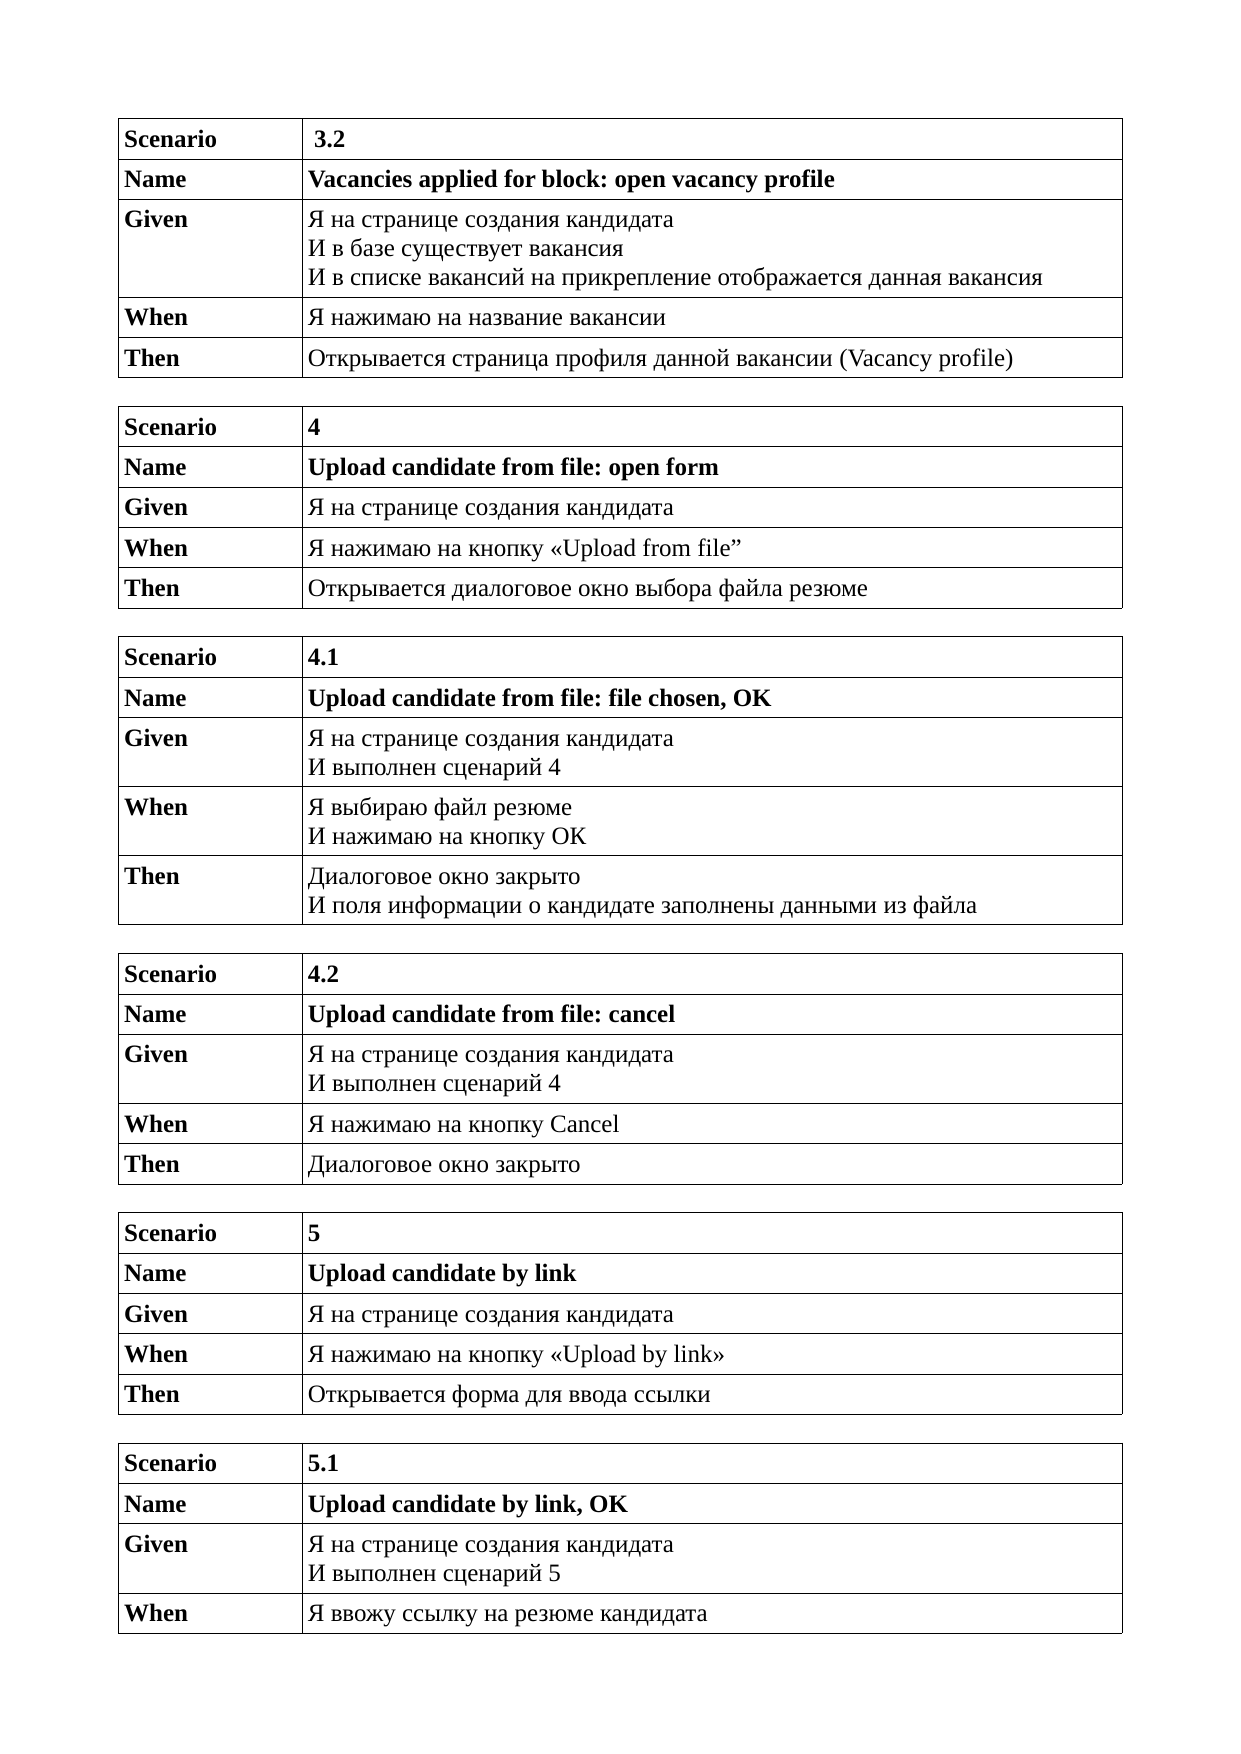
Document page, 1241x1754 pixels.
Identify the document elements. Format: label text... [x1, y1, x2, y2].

table_cell Given [119, 1524, 302, 1592]
table_cell When [119, 1334, 302, 1373]
table_cell Name [119, 1484, 302, 1523]
table_cell Я ввожу ссылку на резюме кандидата [303, 1594, 1122, 1633]
table_cell Then [119, 338, 302, 377]
table_cell Я на странице создания кандидата [303, 1294, 1122, 1333]
table_header 5.1 [303, 1444, 1122, 1483]
table_cell When [119, 298, 302, 337]
table_cell Upload candidate from file: open form [303, 447, 1122, 487]
table_cell Я нажимаю на кнопку «Upload by link» [303, 1334, 1122, 1373]
table_cell Открывается страница профиля данной вакансии (Vacancy profile) [303, 338, 1122, 377]
table_cell Given [119, 488, 302, 527]
table_header Scenario [119, 1213, 302, 1253]
table_cell Then [119, 568, 302, 608]
table_cell When [119, 1104, 302, 1143]
table_cell Then [119, 1375, 302, 1414]
table_header Scenario [119, 407, 302, 446]
table_cell Name [119, 160, 302, 199]
table_cell Name [119, 995, 302, 1034]
table_header Scenario [119, 1444, 302, 1483]
table_cell When [119, 528, 302, 567]
table_header Scenario [119, 954, 302, 993]
table_cell Я на странице создания кандидата [303, 488, 1122, 527]
table_cell Vacancies applied for block: open vacancy profile [303, 160, 1122, 199]
table_cell Given [119, 718, 302, 786]
table_header Scenario [119, 119, 302, 158]
table_cell Я на странице создания кандидата И выполнен сценарий 5 [303, 1524, 1122, 1592]
table_cell Открывается форма для ввода ссылки [303, 1375, 1122, 1414]
table_cell When [119, 787, 302, 855]
table_cell Given [119, 200, 302, 297]
table_cell Upload candidate from file: cancel [303, 995, 1122, 1034]
table_cell Upload candidate by link [303, 1254, 1122, 1293]
table_header 3.2 [303, 119, 1122, 158]
table_cell Given [119, 1294, 302, 1333]
table_cell Upload candidate from file: file chosen, OK [303, 678, 1122, 717]
table_cell When [119, 1594, 302, 1633]
table_cell Я выбираю файл резюме И нажимаю на кнопку ОК [303, 787, 1122, 855]
table_cell Я нажимаю на название вакансии [303, 298, 1122, 337]
table_cell Upload candidate by link, OK [303, 1484, 1122, 1523]
table_header 4 [303, 407, 1122, 446]
table_header 4.1 [303, 637, 1122, 677]
table_cell Открывается диалоговое окно выбора файла резюме [303, 568, 1122, 608]
table_header 4.2 [303, 954, 1122, 993]
table_header Scenario [119, 637, 302, 677]
table_cell Name [119, 678, 302, 717]
table_cell Then [119, 856, 302, 924]
table_cell Я на странице создания кандидата И выполнен сценарий 4 [303, 718, 1122, 786]
table_header 5 [303, 1213, 1122, 1253]
table_cell Я нажимаю на кнопку Cancel [303, 1104, 1122, 1143]
table_cell Я нажимаю на кнопку «Upload from file” [303, 528, 1122, 567]
table_cell Я на странице создания кандидата И в базе существует вакансия И в списке вакансий на прикрепление отображается данная вакансия [303, 200, 1122, 297]
table_cell Я на странице создания кандидата И выполнен сценарий 4 [303, 1035, 1122, 1103]
table_cell Диалоговое окно закрыто [303, 1144, 1122, 1183]
table_cell Диалоговое окно закрыто И поля информации о кандидате заполнены данными из файла [303, 856, 1122, 924]
table_cell Given [119, 1035, 302, 1103]
table_cell Name [119, 1254, 302, 1293]
table_cell Name [119, 447, 302, 487]
table_cell Then [119, 1144, 302, 1183]
